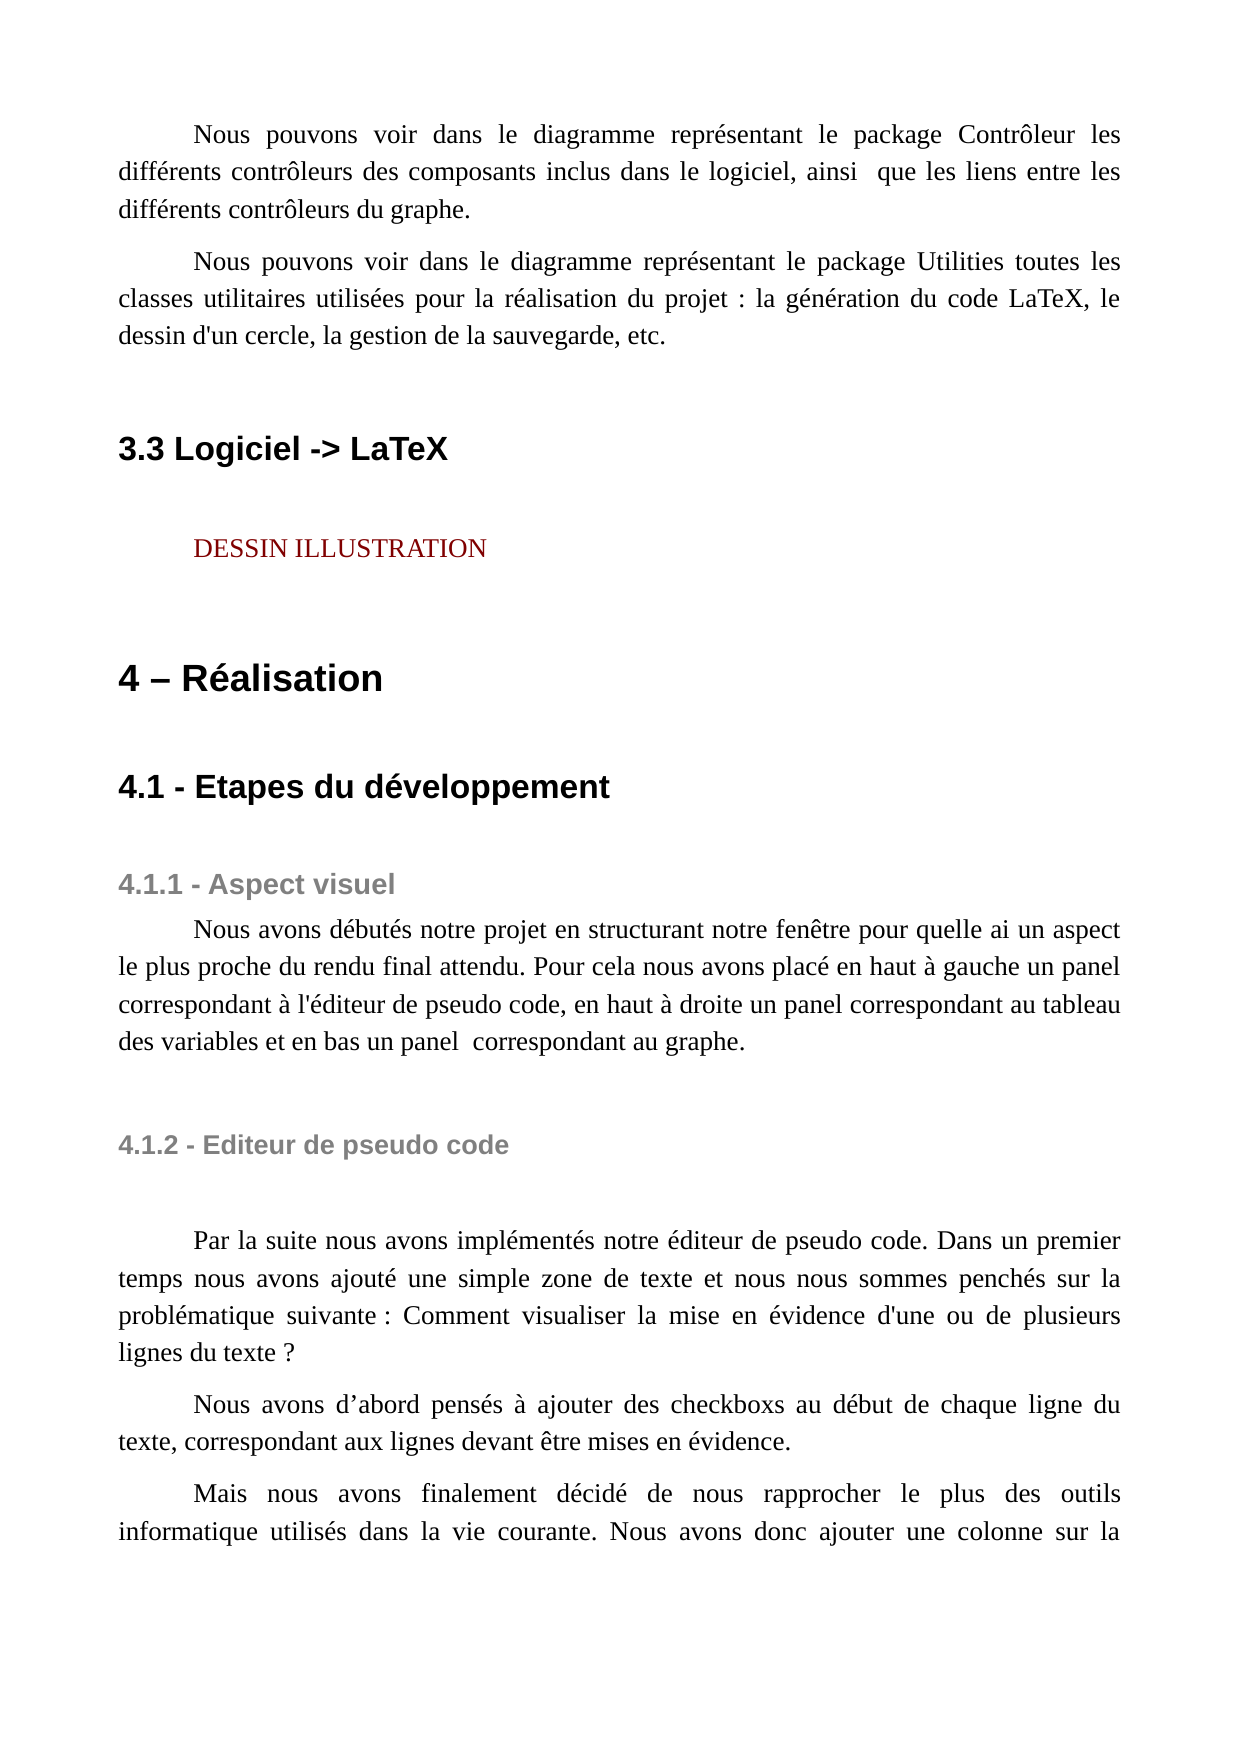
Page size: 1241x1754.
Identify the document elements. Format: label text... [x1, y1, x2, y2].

text Nous pouvons voir dans le diagramme représentant le package Contrôleur les différents contrôleurs des composants inclus dans le logiciel, ainsi que les liens entre les différents contrôleurs du graphe. [118, 118, 1122, 224]
subtitle 4.1.1 - Aspect visuel [118, 867, 1122, 901]
subtitle 4.1.2 - Editeur de pseudo code [118, 1129, 1122, 1160]
text Mais nous avons finalement décidé de nous rapprocher le plus des outils informatique utilisés dans la vie courante. Nous avons donc ajouter une colonne sur la [118, 1477, 1122, 1546]
subtitle 3.3 Logiciel -> LaTeX [118, 429, 1122, 468]
subtitle 4.1 - Etapes du développement [118, 767, 1122, 806]
text Nous avons débutés notre projet en structurant notre fenêtre pour quelle ai un aspect le plus proche du rendu final attendu. Pour cela nous avons placé en haut à gauche un panel correspondant à l'éditeur de pseudo code, en haut à droite un panel correspondant au tableau des variables et en bas un panel correspondant au graphe. [118, 913, 1122, 1056]
text Par la suite nous avons implémentés notre éditeur de pseudo code. Dans un premier temps nous avons ajouté une simple zone de texte et nous nous sommes penchés sur la problématique suivante : Comment visualiser la mise en évidence d'une ou de plusieurs lignes du texte ? [118, 1224, 1122, 1367]
text DESSIN ILLUSTRATION [118, 532, 1122, 563]
text Nous pouvons voir dans le diagramme représentant le package Utilities toutes les classes utilitaires utilisées pour la réalisation du projet : la génération du code LaTeX, le dessin d'un cercle, la gestion de la sauvegarde, etc. [118, 244, 1122, 350]
text Nous avons d’abord pensés à ajouter des checkboxs au début de chaque ligne du texte, correspondant aux lignes devant être mises en évidence. [118, 1388, 1122, 1457]
subtitle 4 – Réalisation [118, 655, 1122, 699]
